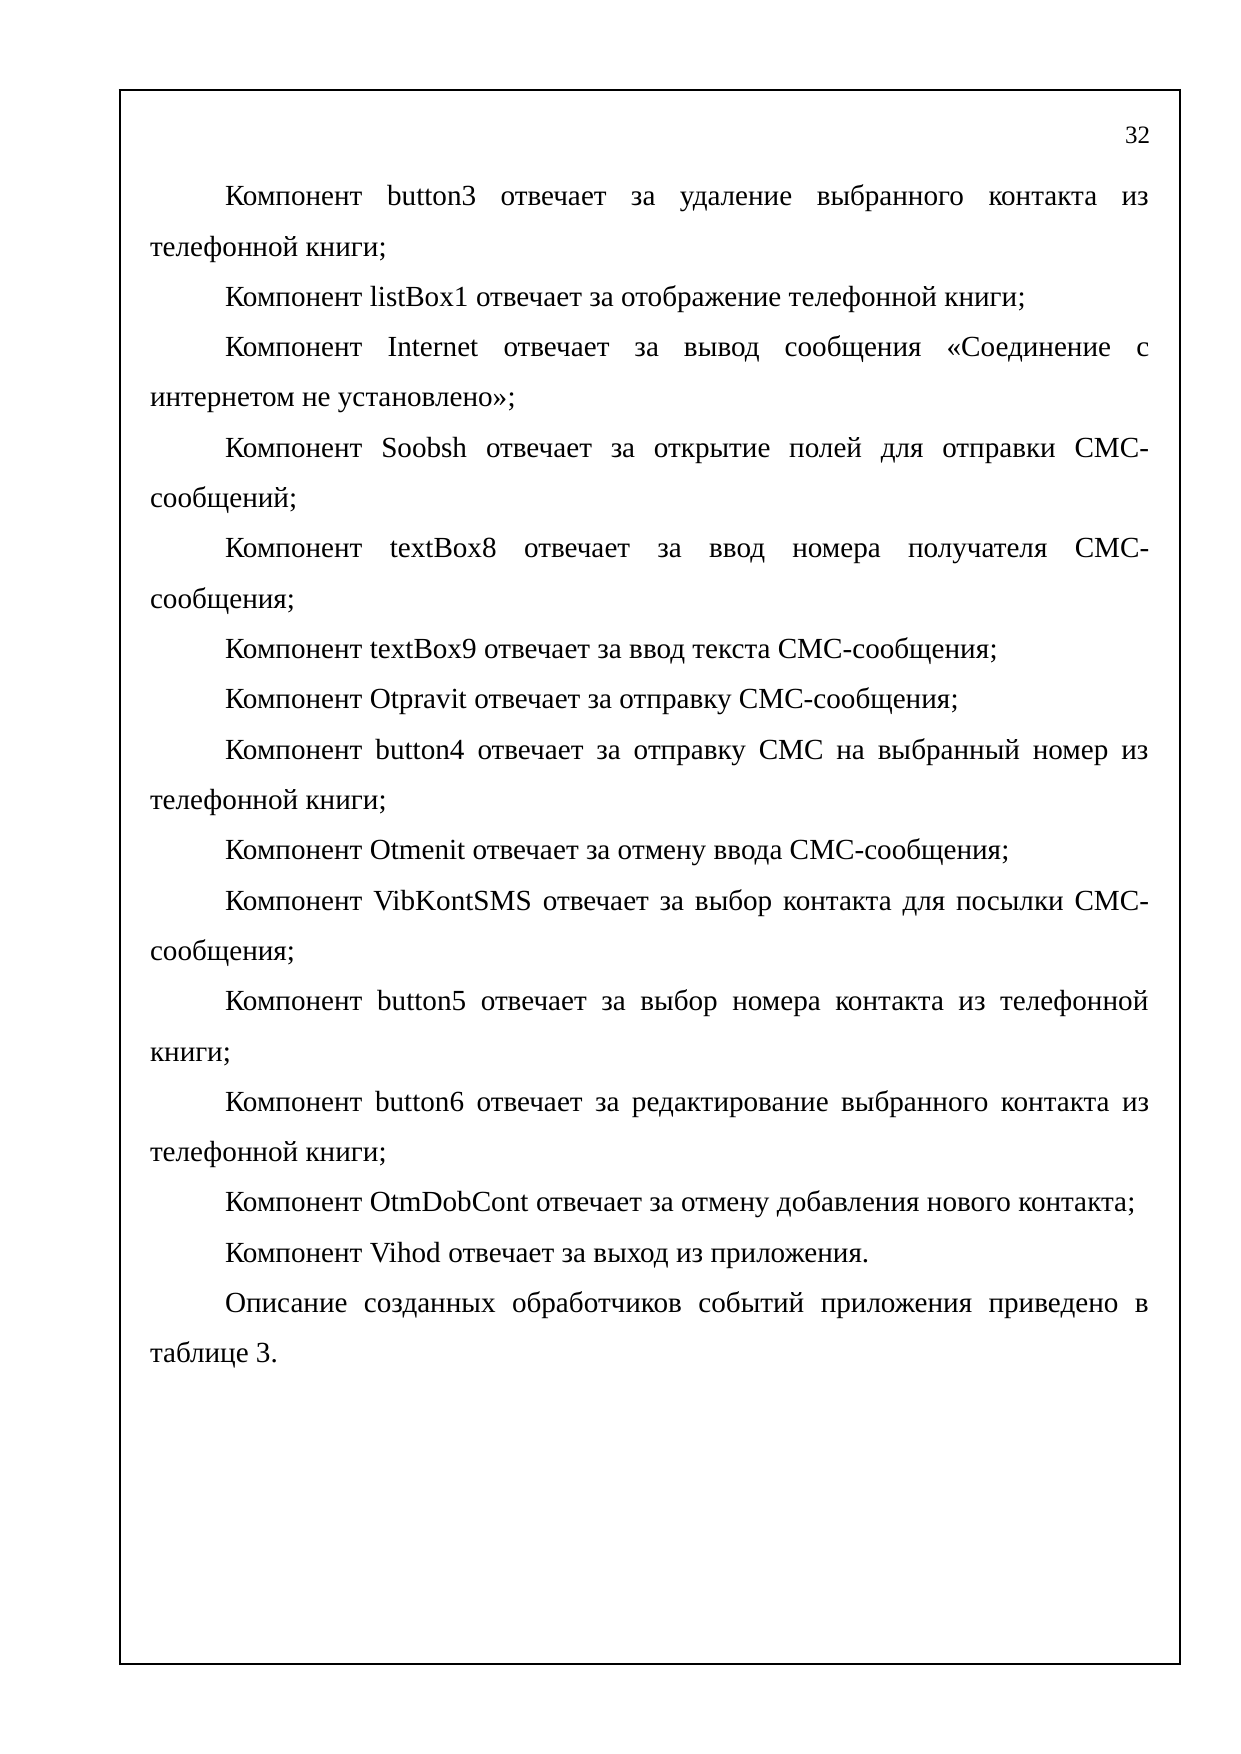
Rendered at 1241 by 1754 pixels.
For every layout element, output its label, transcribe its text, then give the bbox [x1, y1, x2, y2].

text Описание созданных обработчиков событий приложения приведено в таблице 3. [150, 1285, 1149, 1369]
text Компонент Internet отвечает за вывод сообщения «Соединение с интернетом не установлено»; [150, 329, 1149, 413]
text Компонент VibKontSMS отвечает за выбор контакта для посылки СМС-сообщения; [150, 883, 1149, 967]
text Компонент OtmDobCont отвечает за отмену добавления нового контакта; [150, 1184, 1149, 1218]
text Компонент Vihod отвечает за выход из приложения. [150, 1235, 1149, 1268]
text Компонент Otpravit отвечает за отправку СМС-сообщения; [150, 681, 1149, 715]
text Компонент textBox9 отвечает за ввод текста СМС-сообщения; [150, 631, 1149, 665]
text Компонент Otmenit отвечает за отмену ввода СМС-сообщения; [150, 832, 1149, 866]
text Компонент Soobsh отвечает за открытие полей для отправки СМС-сообщений; [150, 430, 1149, 514]
text Компонент button6 отвечает за редактирование выбранного контакта из телефонной книги; [150, 1084, 1149, 1168]
text Компонент listBox1 отвечает за отображение телефонной книги; [150, 279, 1149, 312]
text Компонент button3 отвечает за удаление выбранного контакта из телефонной книги; [150, 178, 1149, 262]
text Компонент button5 отвечает за выбор номера контакта из телефонной книги; [150, 983, 1149, 1067]
text Компонент button4 отвечает за отправку СМС на выбранный номер из телефонной книги; [150, 732, 1149, 816]
text Компонент textBox8 отвечает за ввод номера получателя СМС-сообщения; [150, 531, 1149, 614]
